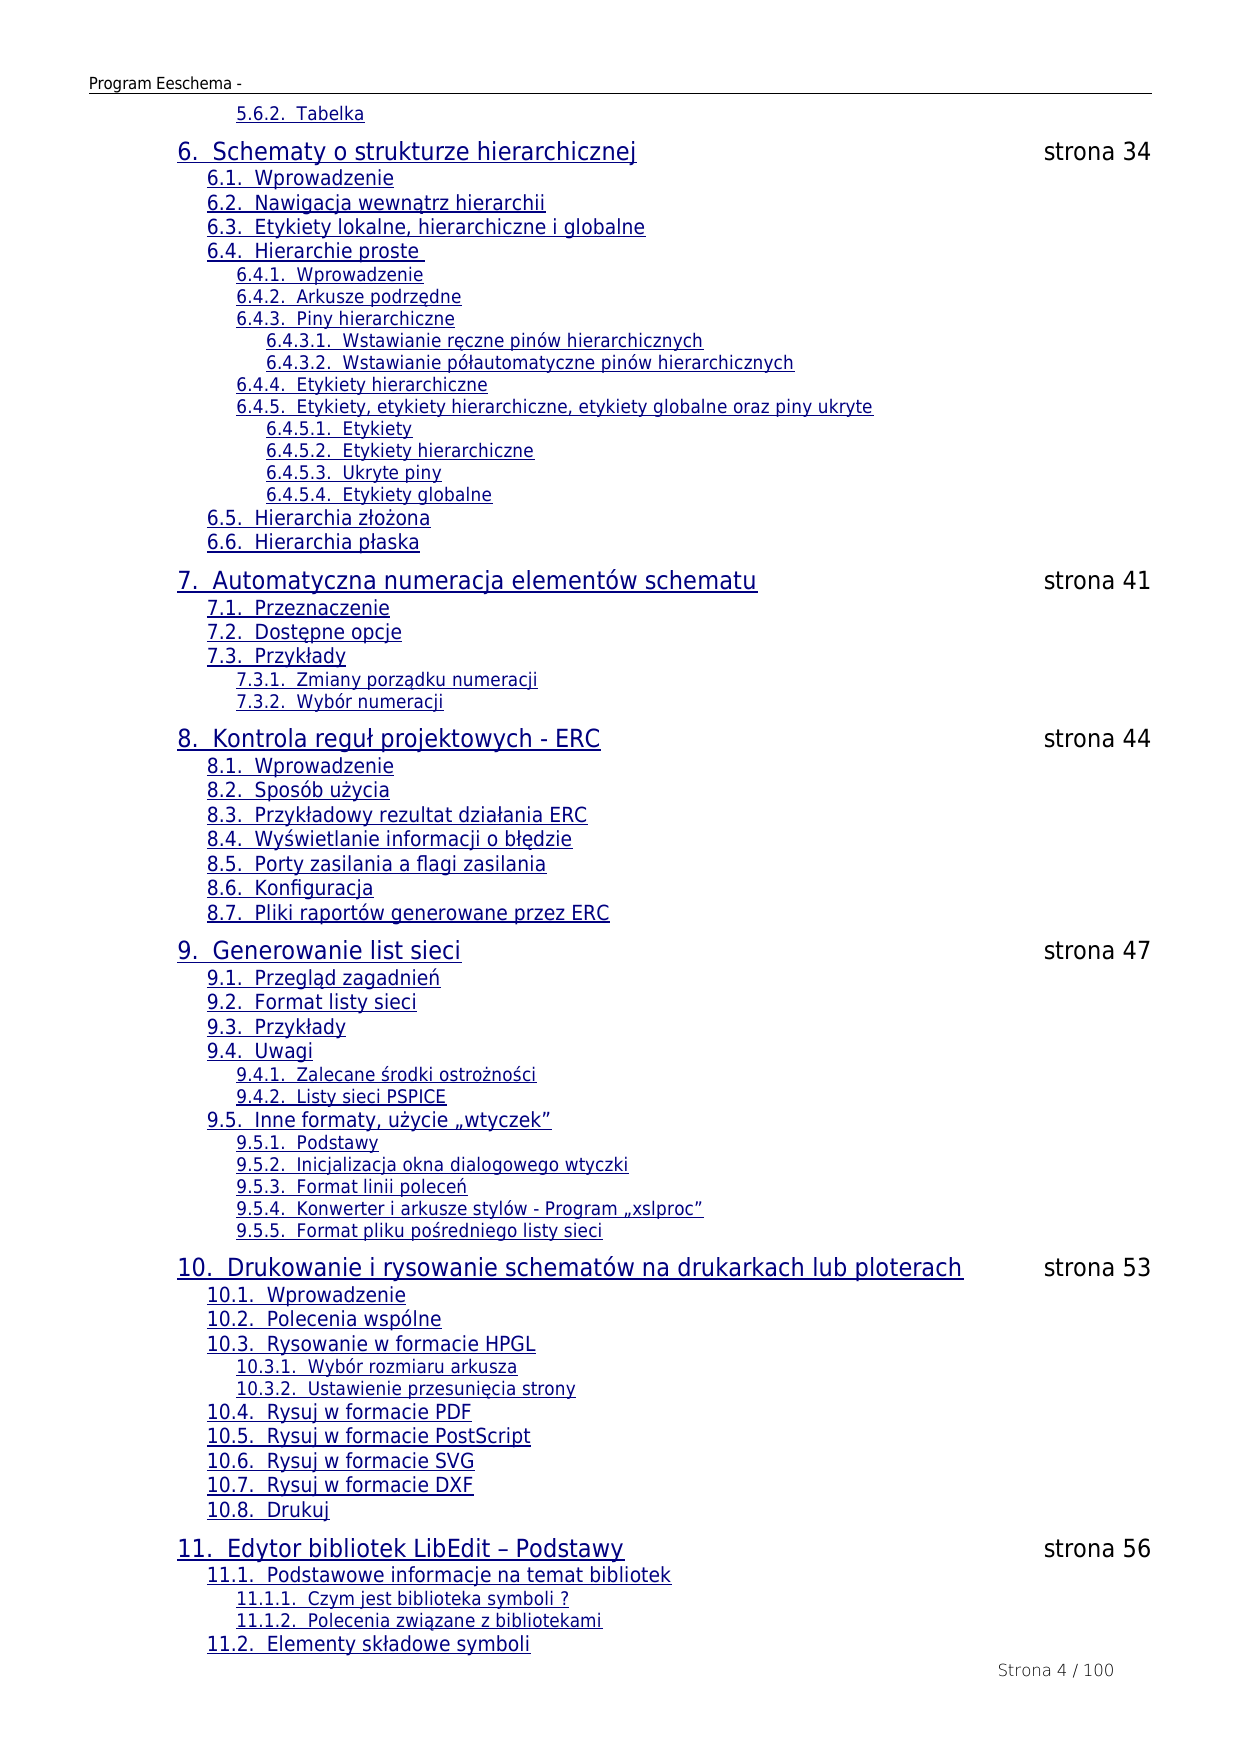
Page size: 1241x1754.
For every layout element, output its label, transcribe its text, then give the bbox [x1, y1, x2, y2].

text 10. Drukowanie i rysowanie schematów na drukarkach lub ploterach strona 53 [177, 1254, 1152, 1283]
text 10.8. Drukuj [207, 1498, 1152, 1522]
text 8.2. Sposób użycia [207, 778, 1152, 802]
text 10.2. Polecenia wspólne [207, 1307, 1152, 1332]
text 6.4.1. Wprowadzenie [236, 264, 1152, 286]
text 6.4. Hierarchie proste [207, 239, 1152, 264]
text 6.4.2. Arkusze podrzędne [236, 286, 1152, 308]
text 6.4.4. Etykiety hierarchiczne [236, 374, 1152, 396]
text 6.6. Hierarchia płaska [207, 530, 1152, 555]
text 10.3.2. Ustawienie przesunięcia strony [236, 1378, 1152, 1400]
text 11. Edytor bibliotek LibEdit – Podstawy strona 56 [177, 1534, 1152, 1563]
text 6.2. Nawigacja wewnątrz hierarchii [207, 191, 1152, 215]
text 8.6. Konfiguracja [207, 876, 1152, 900]
text 7.3. Przykłady [207, 644, 1152, 669]
text 6.4.5.4. Etykiety globalne [266, 484, 1152, 506]
text 9.4.1. Zalecane środki ostrożności [236, 1063, 1152, 1086]
text 9.4. Uwagi [207, 1039, 1152, 1063]
text 8.5. Porty zasilania a flagi zasilania [207, 851, 1152, 876]
text 8.4. Wyświetlanie informacji o błędzie [207, 827, 1152, 851]
text 6.5. Hierarchia złożona [207, 506, 1152, 530]
text 10.3. Rysowanie w formacie HPGL [207, 1332, 1152, 1356]
text 9.5.4. Konwerter i arkusze stylów - Program „xslproc” [236, 1198, 1152, 1220]
text 10.4. Rysuj w formacie PDF [207, 1400, 1152, 1424]
text 9.4.2. Listy sieci PSPICE [236, 1086, 1152, 1107]
text 9.1. Przegląd zagadnień [207, 966, 1152, 990]
text 6.4.5.2. Etykiety hierarchiczne [266, 440, 1152, 462]
text 10.1. Wprowadzenie [207, 1283, 1152, 1307]
text 9.3. Przykłady [207, 1014, 1152, 1039]
text 7.3.1. Zmiany porządku numeracji [236, 669, 1152, 691]
text 6.4.3.1. Wstawianie ręczne pinów hierarchicznych [266, 330, 1152, 352]
text 8. Kontrola reguł projektowych - ERC strona 44 [177, 724, 1152, 753]
text 11.2. Elementy składowe symboli [207, 1632, 1152, 1656]
text 6.4.5. Etykiety, etykiety hierarchiczne, etykiety globalne oraz piny ukryte [236, 396, 1152, 418]
text 6.4.5.3. Ukryte piny [266, 462, 1152, 484]
text 6.1. Wprowadzenie [207, 166, 1152, 191]
text 10.7. Rysuj w formacie DXF [207, 1473, 1152, 1498]
text 9.2. Format listy sieci [207, 990, 1152, 1014]
text 5.6.2. Tabelka [236, 103, 1152, 125]
text 9.5.2. Inicjalizacja okna dialogowego wtyczki [236, 1154, 1152, 1176]
text 6.4.3.2. Wstawianie półautomatyczne pinów hierarchicznych [266, 352, 1152, 374]
text 7.3.2. Wybór numeracji [236, 691, 1152, 713]
text 10.6. Rysuj w formacie SVG [207, 1449, 1152, 1473]
text 11.1.1. Czym jest biblioteka symboli ? [236, 1588, 1152, 1609]
text 9. Generowanie list sieci strona 47 [177, 937, 1152, 966]
text 9.5. Inne formaty, użycie „wtyczek” [207, 1107, 1152, 1132]
text 7.1. Przeznaczenie [207, 595, 1152, 620]
text 6.3. Etykiety lokalne, hierarchiczne i globalne [207, 215, 1152, 239]
text 7.2. Dostępne opcje [207, 620, 1152, 644]
text 6.4.3. Piny hierarchiczne [236, 308, 1152, 330]
text 9.5.3. Format linii poleceń [236, 1176, 1152, 1198]
text 10.5. Rysuj w formacie PostScript [207, 1424, 1152, 1449]
text 11.1.2. Polecenia związane z bibliotekami [236, 1609, 1152, 1632]
text 8.1. Wprowadzenie [207, 753, 1152, 778]
text 9.5.1. Podstawy [236, 1132, 1152, 1154]
text 8.7. Pliki raportów generowane przez ERC [207, 900, 1152, 925]
text 11.1. Podstawowe informacje na temat bibliotek [207, 1563, 1152, 1588]
text 7. Automatyczna numeracja elementów schematu strona 41 [177, 566, 1152, 595]
text 8.3. Przykładowy rezultat działania ERC [207, 802, 1152, 827]
text 6.4.5.1. Etykiety [266, 418, 1152, 440]
text 6. Schematy o strukturze hierarchicznej strona 34 [177, 137, 1152, 166]
text 10.3.1. Wybór rozmiaru arkusza [236, 1356, 1152, 1378]
text 9.5.5. Format pliku pośredniego listy sieci [236, 1220, 1152, 1242]
